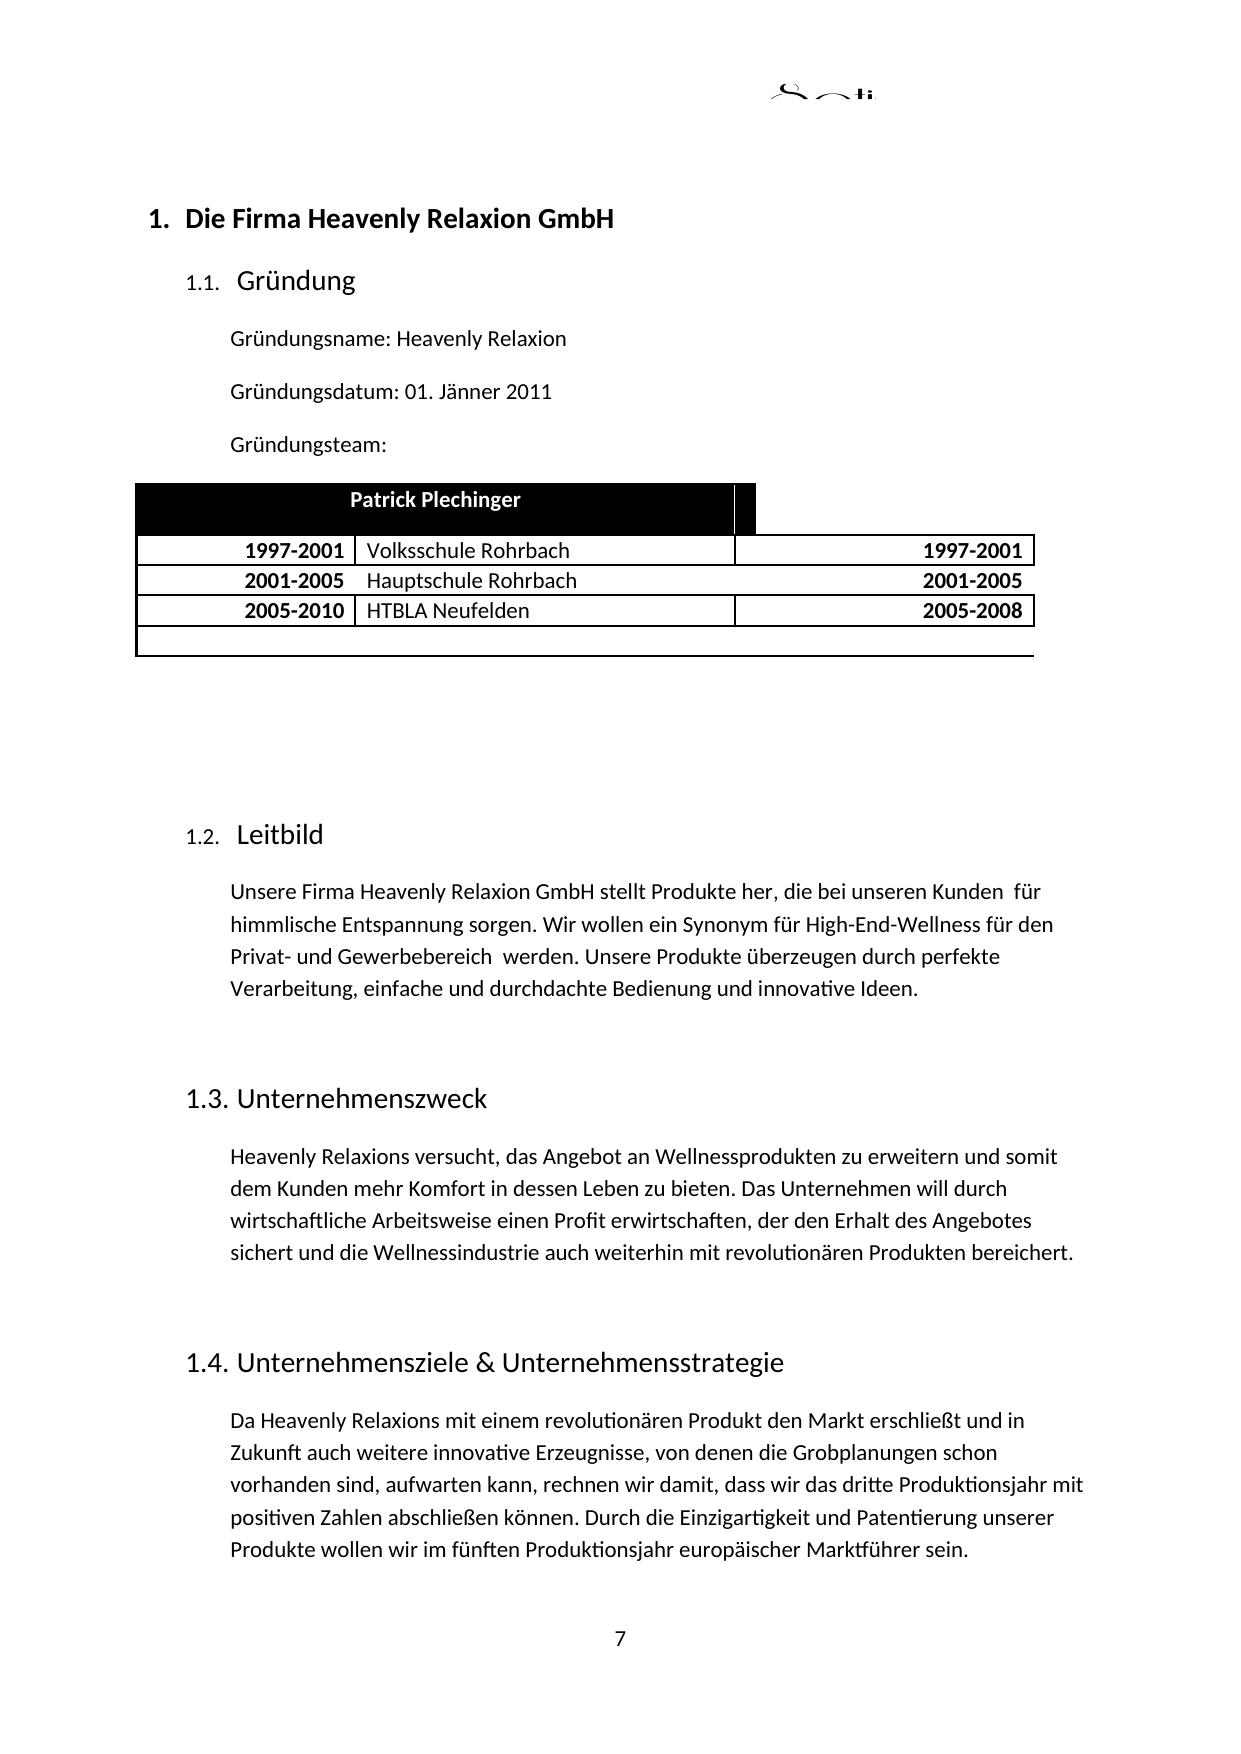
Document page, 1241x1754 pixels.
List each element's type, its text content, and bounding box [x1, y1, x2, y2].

table_header Patrick Plechinger [138, 485, 734, 534]
list Leitbild [185, 816, 1093, 851]
list Unsere Firma Heavenly Relaxion GmbH stellt Produkte her, die bei unseren Kunden für himmlische Entspannung sorgen. Wir wollen ein Synonym für High-End-Wellness für den Privat- und Gewerbebereich werden. Unsere Produkte überzeugen durch perfekte Verarbeitung, einfache und durchdachte Bedienung und innovative Ideen. [230, 877, 1093, 1002]
list Unternehmenszweck [185, 1080, 1093, 1116]
list Gründungsdatum: 01. Jänner 2011 [230, 377, 1093, 405]
list Gründung [185, 262, 1093, 298]
table_header Christoph Paster [735, 485, 754, 534]
list Da Heavenly Relaxions mit einem revolutionären Produkt den Markt erschließt und in Zukunft auch weitere innovative Erzeugnisse, von denen die Grobplanungen schon vorhanden sind, aufwarten kann, rechnen wir damit, dass wir das dritte Produktionsjahr mit positiven Zahlen abschließen können. Durch die Einzigartigkeit und Patentierung unserer Produkte wollen wir im fünften Produktionsjahr europäischer Marktführer sein. [230, 1406, 1093, 1563]
table_cell 2001-2005 [138, 566, 355, 594]
table_cell [735, 627, 1034, 654]
picture [911, 83, 1097, 130]
table_cell [355, 627, 734, 654]
table_cell Hauptschule Rohrbach [355, 566, 734, 594]
table_cell 2001-2005 [735, 566, 1034, 594]
list Gründungsteam: [230, 430, 1093, 458]
table_cell 1997-2001 [138, 536, 354, 564]
list Unternehmensziele & Unternehmensstrategie [185, 1344, 1093, 1380]
table_cell Volksschule Rohrbach [356, 536, 734, 564]
table_cell 1997-2001 [736, 536, 1033, 564]
list Gründungsname: Heavenly Relaxion [230, 324, 1093, 352]
list Die Firma Heavenly Relaxion GmbH [148, 201, 1093, 236]
table_cell 2005-2010 [138, 596, 354, 624]
table_cell 2005-2008 [736, 596, 1033, 624]
list Heavenly Relaxions versucht, das Angebot an Wellnessprodukten zu erweitern und somit dem Kunden mehr Komfort in dessen Leben zu bieten. Das Unternehmen will durch wirtschaftliche Arbeitsweise einen Profit erwirtschaften, der den Erhalt des Angebotes sichert und die Wellnessindustrie auch weiterhin mit revolutionären Produkten bereichert. [230, 1142, 1093, 1266]
table_cell HTBLA Neufelden [356, 596, 734, 624]
table_cell [138, 627, 355, 654]
